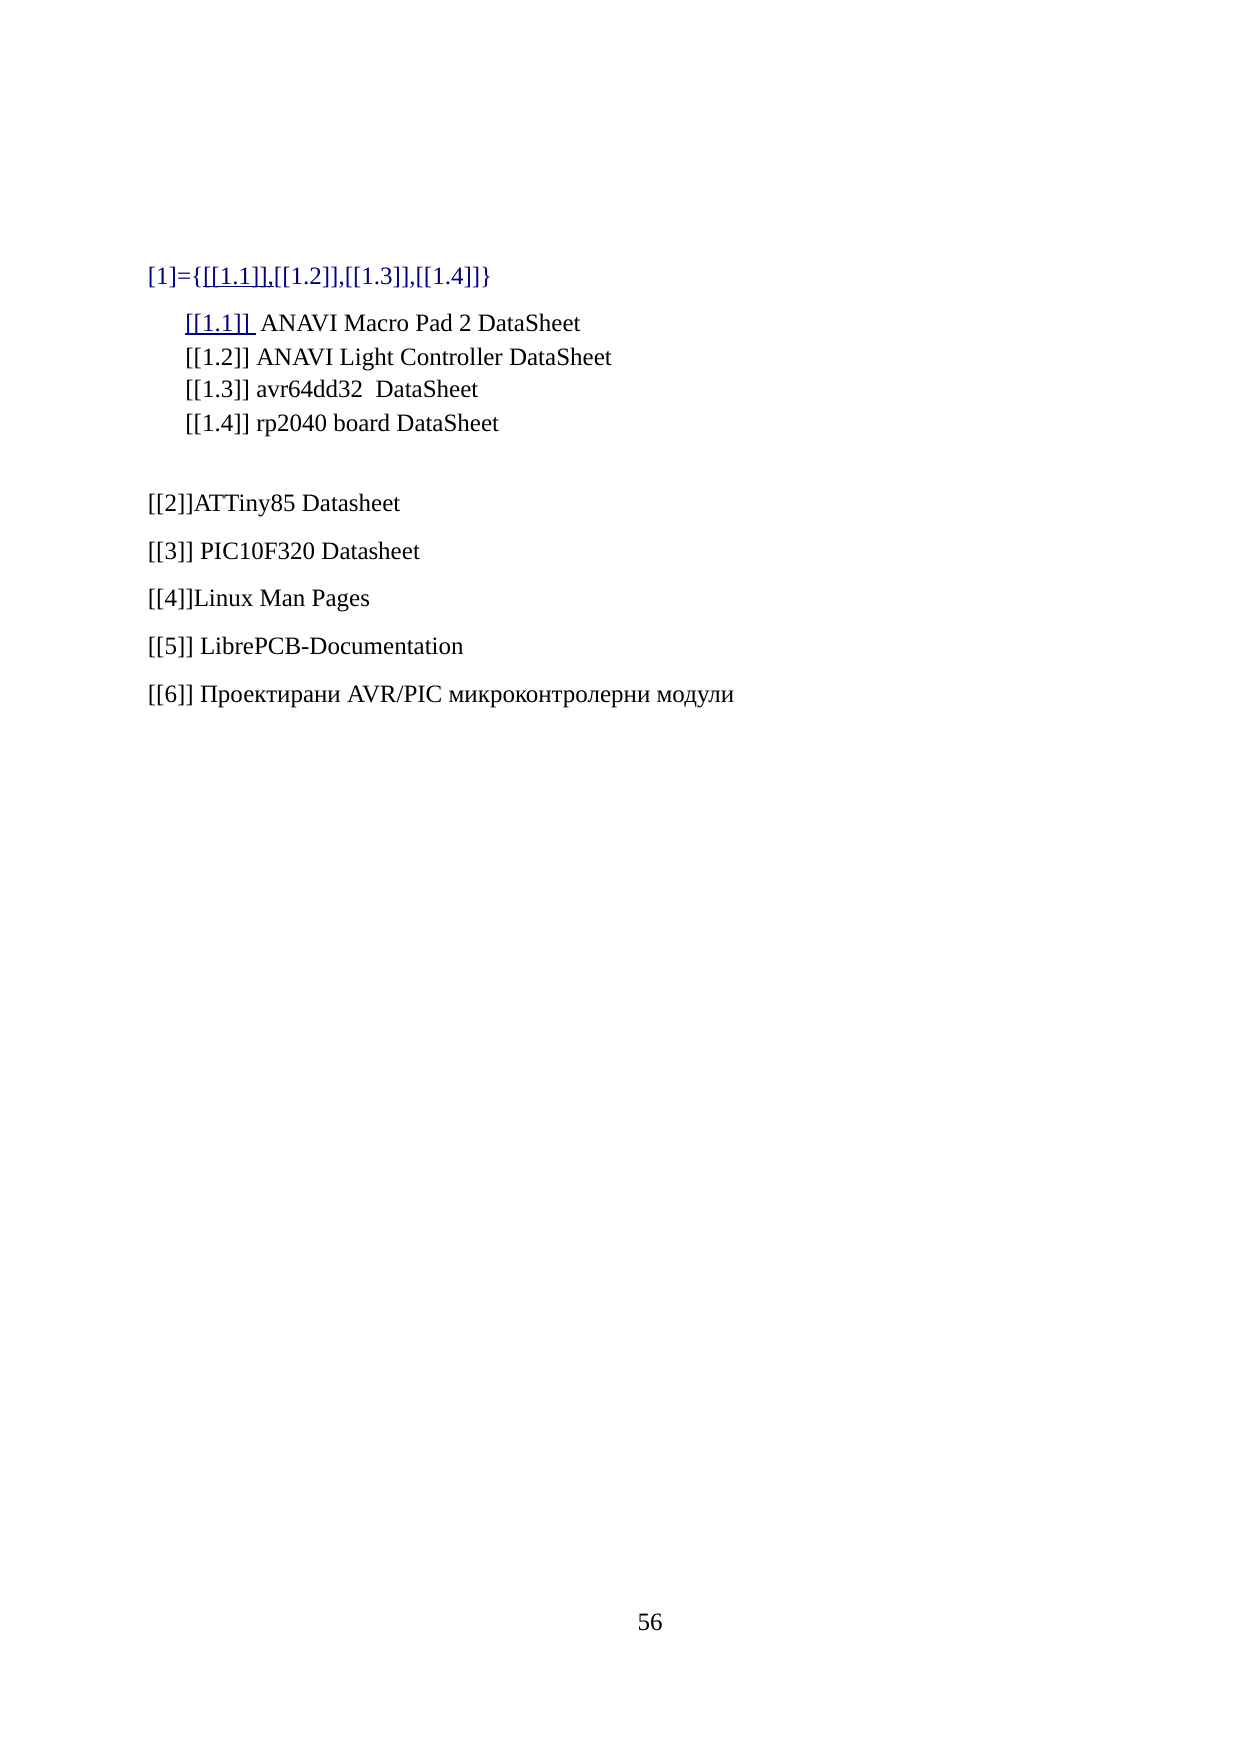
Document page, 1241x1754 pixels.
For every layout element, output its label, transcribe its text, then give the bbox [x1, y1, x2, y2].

text [[6]] Проектирани AVR/PIC микроконтролерни модули [148, 679, 1152, 707]
text [[4]]Linux Man Pages [148, 583, 1152, 612]
text [[3]] PIC10F320 Datasheet [148, 536, 1152, 564]
text [[1.4]] rp2040 board DataSheet [185, 408, 1152, 436]
text [1]={[[1.1]],[[1.2]],[[1.3]],[[1.4]]} [148, 261, 1152, 290]
text [[1.2]] ANAVI Light Controller DataSheet [185, 342, 1152, 370]
text [[1.3]] avr64dd32 DataSheet [185, 374, 1152, 403]
text [[1.1]] ANAVI Macro Pad 2 DataSheet [185, 308, 1152, 337]
text [[2]]ATTiny85 Datasheet [148, 488, 1152, 517]
text [[5]] LibrePCB-Documentation [148, 631, 1152, 660]
